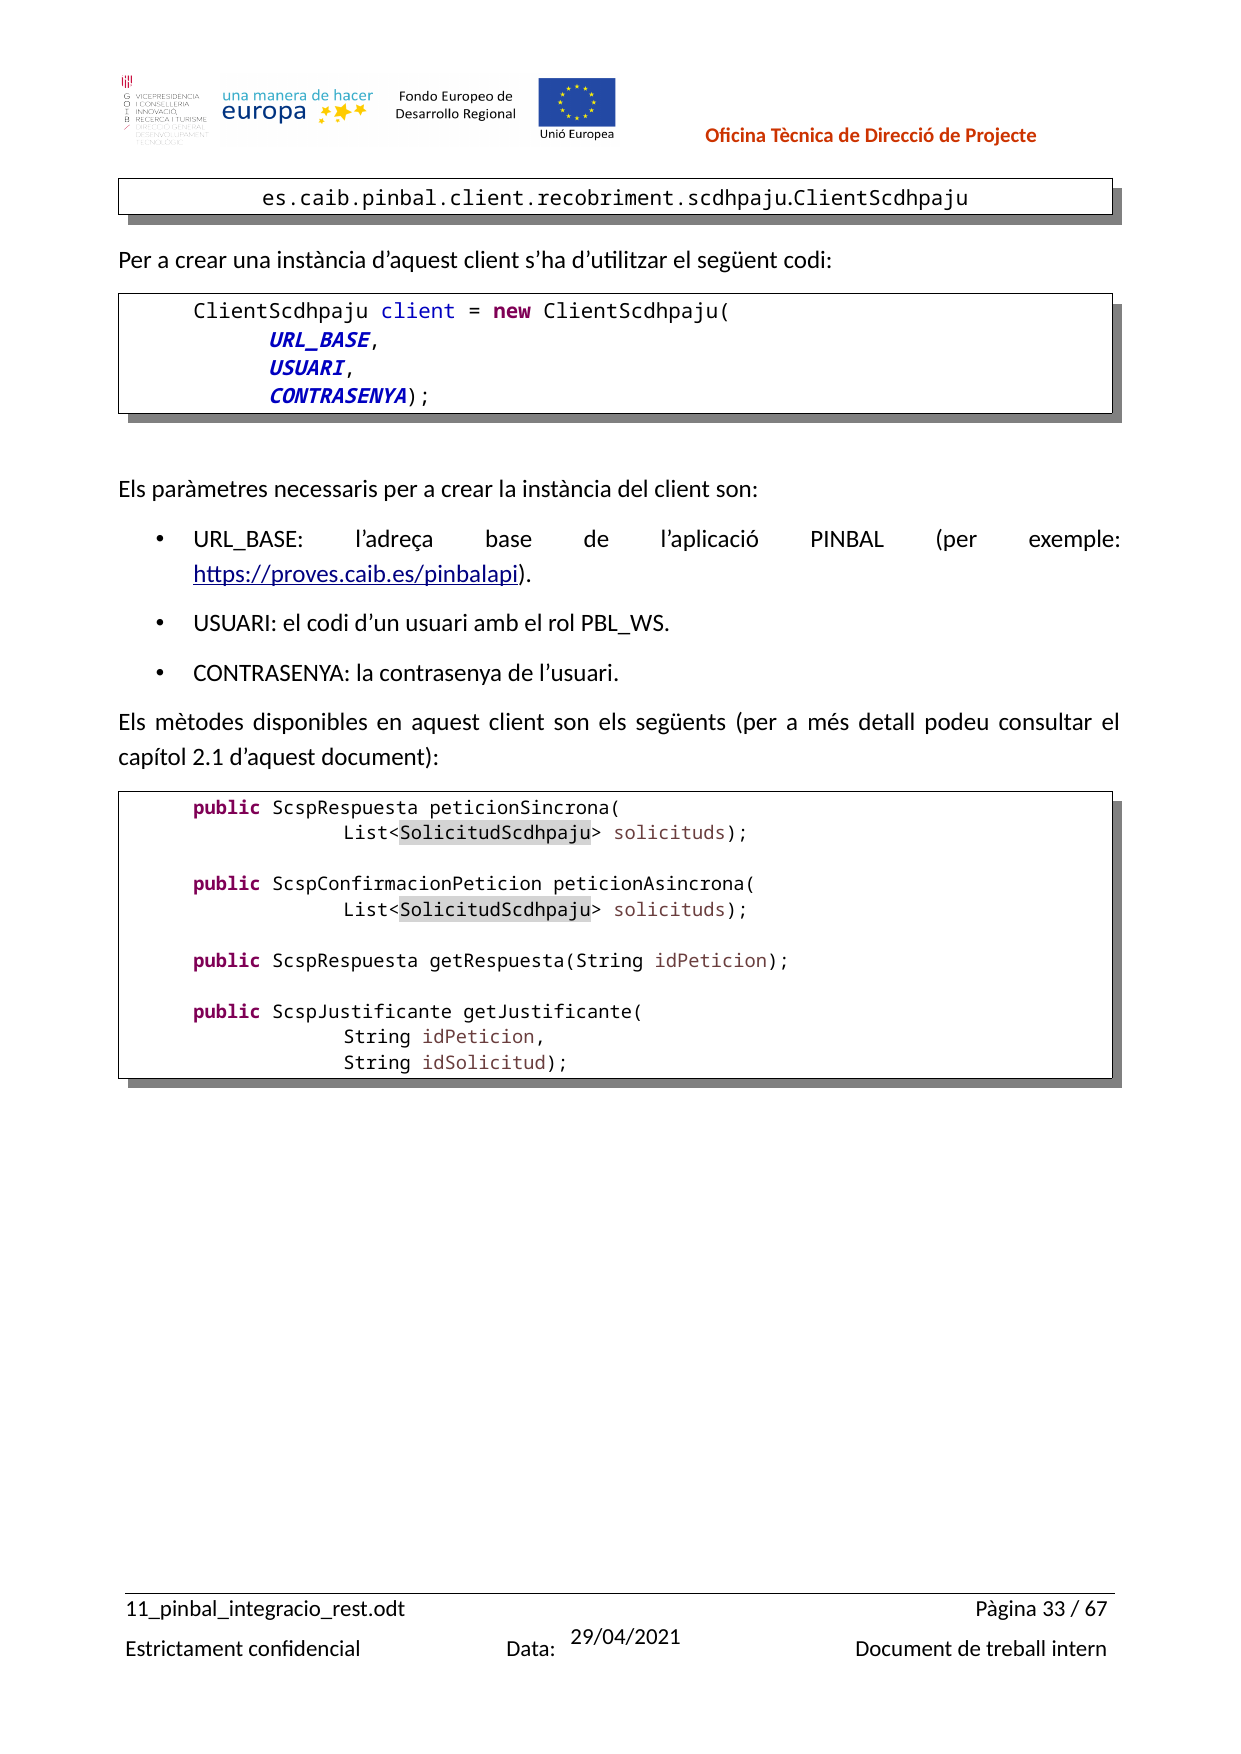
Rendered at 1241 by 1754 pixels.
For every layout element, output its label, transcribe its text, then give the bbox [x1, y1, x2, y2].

picture [118, 73, 213, 147]
text CONTRASENYA); [119, 379, 1112, 413]
text List<SolicitudScdhpaju> solicituds); [119, 893, 1112, 922]
picture [219, 73, 621, 147]
text es.caib.pinbal.client.recobriment.scdhpaju.ClientScdhpaju [119, 179, 1112, 214]
text public ScspJustificante getJustificante( [119, 995, 1112, 1021]
text public ScspRespuesta getRespuesta(String idPeticion); [119, 944, 1112, 973]
text Els mètodes disponibles en aquest client son els següents (per a més detall podeu consultar el capítol 2.1 d’aquest document): [118, 706, 1122, 772]
text String idPeticion, [119, 1021, 1112, 1046]
text public ScspRespuesta peticionSincrona( [119, 792, 1112, 817]
text Els paràmetres necessaris per a crear la instància del client son: [118, 473, 1122, 504]
list URL_BASE: l’adreça base de l’aplicació PINBAL (per exemple: https://proves.caib.es/pinbalapi). [156, 523, 1122, 588]
text String idSolicitud); [119, 1046, 1112, 1078]
text Per a crear una instància d’aquest client s’ha d’utilitzar el següent codi: [118, 244, 1122, 274]
text ClientScdhpaju client = new ClientScdhpaju( [119, 294, 1112, 322]
text List<SolicitudScdhpaju> solicituds); [119, 817, 1112, 845]
text USUARI, [119, 350, 1112, 379]
list USUARI: el codi d’un usuari amb el rol PBL_WS. [156, 607, 1122, 638]
text URL_BASE, [119, 322, 1112, 350]
text public ScspConfirmacionPeticion peticionAsincrona( [119, 868, 1112, 893]
list CONTRASENYA: la contrasenya de l’usuari. [156, 657, 1122, 687]
